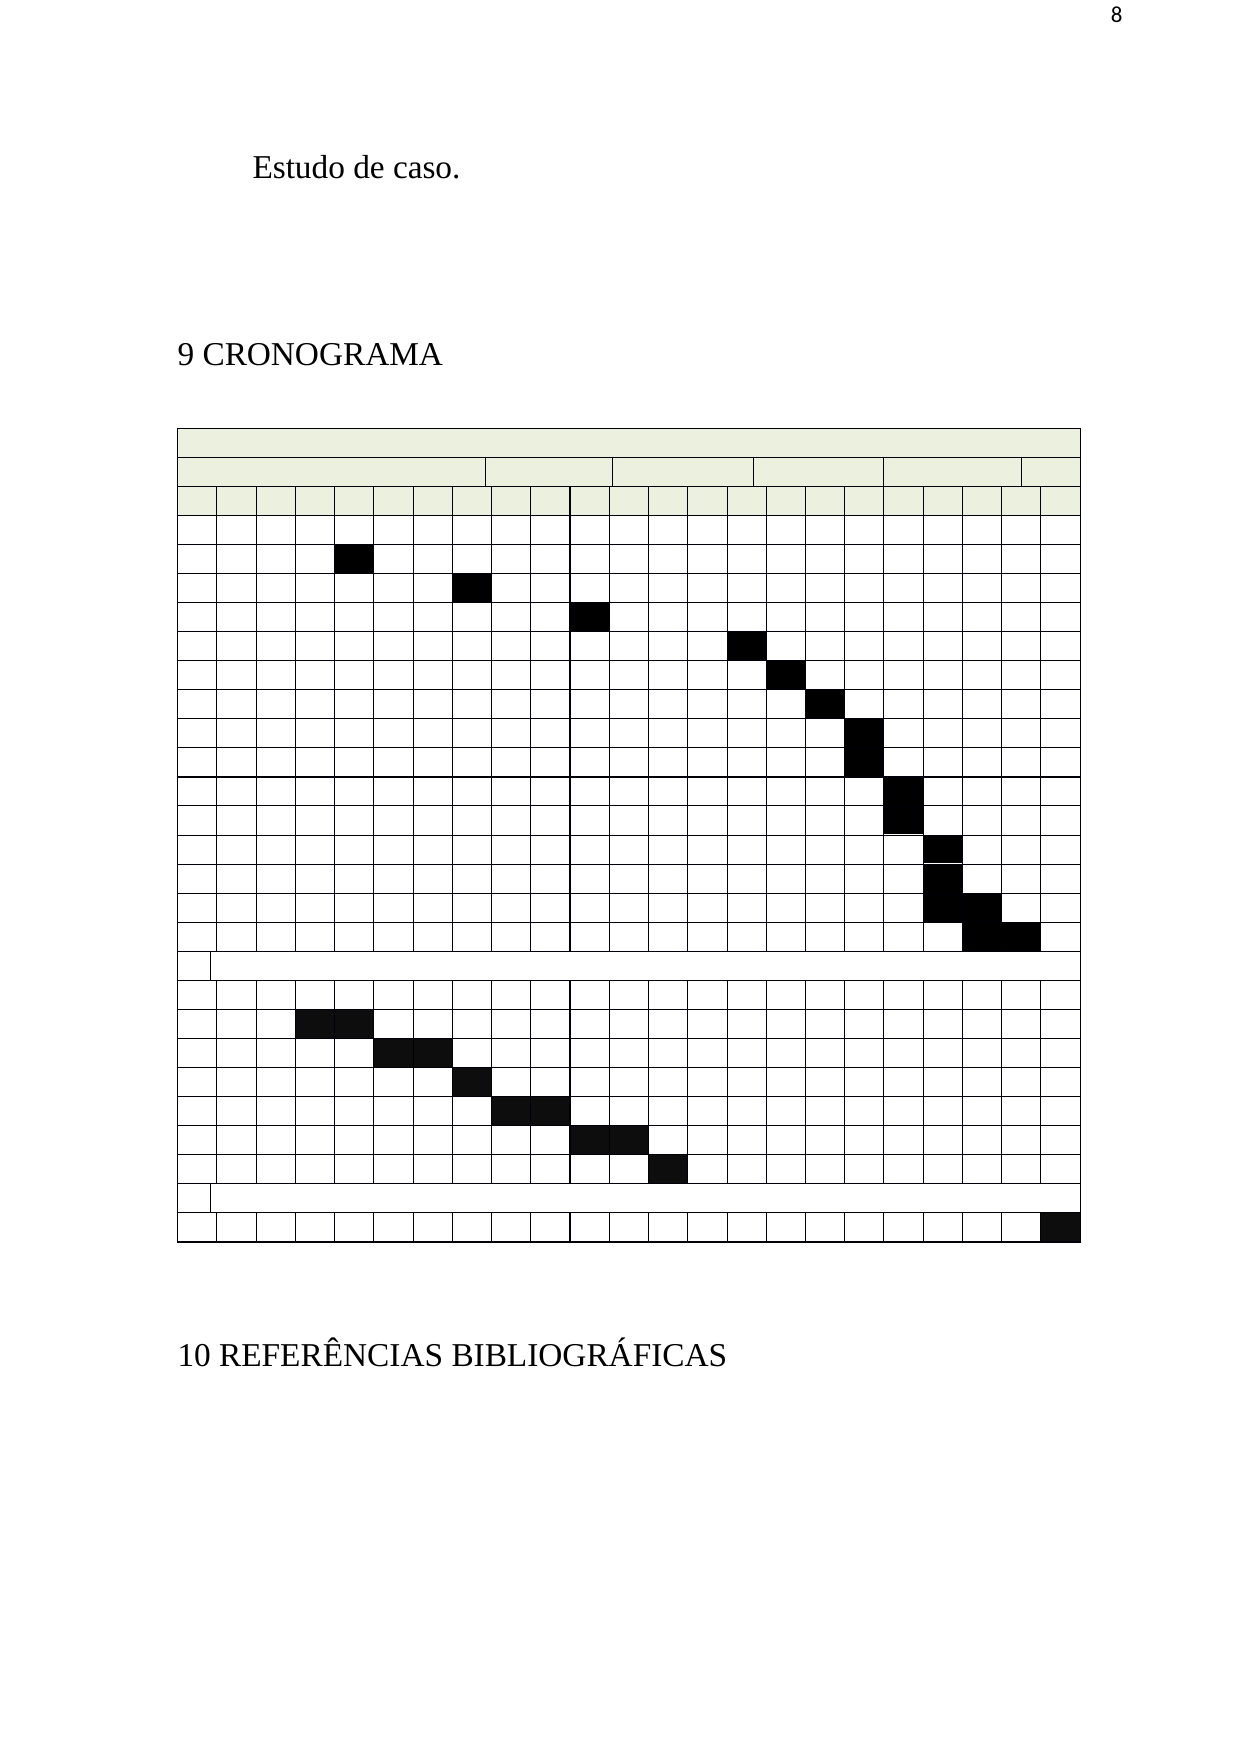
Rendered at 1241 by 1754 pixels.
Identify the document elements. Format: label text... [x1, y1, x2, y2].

table_cell [924, 836, 962, 863]
table_cell [453, 1097, 491, 1125]
table_cell [414, 1039, 452, 1067]
table_cell [728, 981, 766, 1009]
table_cell [963, 778, 1001, 805]
table_cell [767, 1097, 805, 1125]
table_cell [414, 981, 452, 1009]
table_cell [767, 1213, 805, 1241]
table_cell [531, 1097, 569, 1125]
table_cell [217, 690, 256, 718]
table_cell [296, 690, 334, 718]
table_cell [1041, 1097, 1080, 1125]
table_cell [257, 923, 295, 951]
table_cell [610, 1155, 648, 1183]
table_cell [492, 603, 530, 631]
table_cell [884, 923, 923, 951]
table_cell [374, 1126, 413, 1154]
table_cell [217, 836, 256, 863]
table_cell [414, 1126, 452, 1154]
table_cell [257, 1010, 295, 1038]
table_cell [845, 516, 883, 544]
table_cell [610, 661, 648, 689]
table_cell [884, 865, 923, 893]
table_cell [296, 981, 334, 1009]
table_cell [688, 836, 727, 863]
table_cell [531, 806, 569, 834]
table_cell [728, 748, 766, 776]
table_cell [767, 778, 805, 805]
table_cell [610, 1126, 648, 1154]
table_cell [178, 1213, 216, 1241]
table_cell [610, 690, 648, 718]
table_cell [806, 1155, 844, 1183]
table_cell [414, 690, 452, 718]
table_cell [374, 545, 413, 573]
table_cell [728, 894, 766, 922]
table_cell [211, 1184, 1080, 1212]
table_header [178, 429, 1080, 457]
table_cell [649, 487, 687, 515]
table_cell [374, 778, 413, 805]
table_cell [414, 516, 452, 544]
table_cell [884, 1155, 923, 1183]
table_cell [1041, 603, 1080, 631]
table_cell [884, 806, 923, 834]
table_cell [767, 661, 805, 689]
table_cell [217, 1097, 256, 1125]
table_cell [688, 690, 727, 718]
table_cell [884, 981, 923, 1009]
table_cell [1002, 690, 1040, 718]
table_cell [688, 923, 727, 951]
table_cell [257, 981, 295, 1009]
table_cell [845, 719, 883, 747]
table_cell [806, 1068, 844, 1096]
table_cell [531, 661, 569, 689]
table_cell [924, 632, 962, 660]
table_cell [963, 603, 1001, 631]
table_cell [845, 574, 883, 602]
table_cell [649, 748, 687, 776]
table_cell [688, 748, 727, 776]
table_cell [414, 574, 452, 602]
table_cell [610, 748, 648, 776]
table_cell [845, 865, 883, 893]
table_cell [492, 865, 530, 893]
table_cell [688, 1010, 727, 1038]
table_cell [728, 778, 766, 805]
table_cell [610, 778, 648, 805]
table_cell [884, 1039, 923, 1067]
table_cell [178, 690, 216, 718]
table_cell [1002, 719, 1040, 747]
table_cell [806, 748, 844, 776]
table_cell [217, 487, 256, 515]
table_cell [453, 748, 491, 776]
table_cell [492, 1213, 530, 1241]
table_cell [1002, 748, 1040, 776]
table_cell [453, 923, 491, 951]
table_cell [453, 1155, 491, 1183]
table_cell [845, 1068, 883, 1096]
table_cell [613, 458, 753, 486]
table_cell [1041, 1010, 1080, 1038]
table_cell [374, 748, 413, 776]
table_cell [492, 981, 530, 1009]
table_cell [688, 516, 727, 544]
table_cell [531, 1213, 569, 1241]
table_cell [571, 574, 609, 602]
table_cell [1002, 516, 1040, 544]
table_cell [374, 1010, 413, 1038]
table_cell [1041, 923, 1080, 951]
table_cell [531, 545, 569, 573]
table_cell [296, 748, 334, 776]
table_cell [924, 1068, 962, 1096]
table_cell [217, 748, 256, 776]
table_cell [924, 603, 962, 631]
table_cell [688, 806, 727, 834]
table_cell [453, 603, 491, 631]
table_cell [178, 603, 216, 631]
table_cell [610, 516, 648, 544]
table_cell [178, 516, 216, 544]
table_cell [924, 574, 962, 602]
table_cell [257, 836, 295, 863]
table_cell [178, 1068, 216, 1096]
table_cell [571, 1155, 609, 1183]
table_cell [217, 865, 256, 893]
table_cell [610, 632, 648, 660]
table_cell [414, 632, 452, 660]
table_cell [963, 690, 1001, 718]
table_cell [1002, 1213, 1040, 1241]
table_cell [335, 1097, 373, 1125]
text 10 REFERÊNCIAS BIBLIOGRÁFICAS [177, 1336, 1122, 1374]
table_cell [806, 836, 844, 863]
table_cell [571, 1126, 609, 1154]
table_cell [845, 1126, 883, 1154]
table_cell [688, 1097, 727, 1125]
table_cell [845, 690, 883, 718]
table_cell [374, 719, 413, 747]
table_cell [492, 719, 530, 747]
table_cell [806, 545, 844, 573]
table_cell [296, 806, 334, 834]
table_cell [178, 458, 485, 486]
table_cell [335, 1126, 373, 1154]
table_cell [374, 574, 413, 602]
table_cell [884, 574, 923, 602]
table_cell [845, 1213, 883, 1241]
table_cell [453, 865, 491, 893]
table_cell [374, 923, 413, 951]
table_cell [688, 487, 727, 515]
table_cell [217, 1126, 256, 1154]
table_cell [806, 603, 844, 631]
table_cell [492, 632, 530, 660]
table_cell [767, 545, 805, 573]
table_cell [178, 923, 216, 951]
table_cell [1041, 516, 1080, 544]
table_cell [492, 1126, 530, 1154]
table_cell [178, 952, 210, 980]
table_cell [884, 1213, 923, 1241]
table_cell [571, 603, 609, 631]
table_cell [531, 719, 569, 747]
table_cell [257, 1213, 295, 1241]
table_cell [688, 632, 727, 660]
table_cell [728, 719, 766, 747]
table_cell [767, 1010, 805, 1038]
table_cell [963, 806, 1001, 834]
table_cell [257, 690, 295, 718]
table_cell [178, 806, 216, 834]
table_cell [924, 1155, 962, 1183]
table_cell [453, 516, 491, 544]
text Estudo de caso. [177, 148, 1122, 186]
table_cell [414, 1155, 452, 1183]
table_cell [1002, 545, 1040, 573]
table_cell [296, 1213, 334, 1241]
table_cell [649, 516, 687, 544]
table_cell [453, 836, 491, 863]
table_cell [296, 836, 334, 863]
table_cell [217, 632, 256, 660]
table_cell [845, 778, 883, 805]
table_cell [728, 1068, 766, 1096]
table_cell [649, 836, 687, 863]
table_cell [728, 1213, 766, 1241]
table_cell [1041, 487, 1080, 515]
table_cell [649, 632, 687, 660]
table_cell [374, 690, 413, 718]
table_cell [296, 574, 334, 602]
table_cell [531, 1039, 569, 1067]
table_cell [767, 690, 805, 718]
table_cell [924, 1213, 962, 1241]
table_cell [257, 748, 295, 776]
table_cell [374, 836, 413, 863]
table_cell [924, 545, 962, 573]
table_cell [178, 487, 216, 515]
table_cell [963, 1068, 1001, 1096]
table_cell [1002, 923, 1040, 951]
table_cell [649, 661, 687, 689]
table_cell [884, 690, 923, 718]
table_cell [335, 1010, 373, 1038]
table_cell [531, 748, 569, 776]
table_cell [335, 778, 373, 805]
table_cell [767, 806, 805, 834]
table_cell [492, 661, 530, 689]
table_cell [414, 603, 452, 631]
table_cell [374, 661, 413, 689]
table_cell [806, 661, 844, 689]
table_cell [728, 603, 766, 631]
table_cell [492, 923, 530, 951]
table_cell [728, 806, 766, 834]
table_cell [963, 1213, 1001, 1241]
table_cell [767, 836, 805, 863]
table_cell [571, 1010, 609, 1038]
table_cell [1041, 836, 1080, 863]
table_cell [845, 836, 883, 863]
table_cell [806, 574, 844, 602]
table_cell [728, 661, 766, 689]
table_cell [531, 923, 569, 951]
table_cell [845, 923, 883, 951]
table_cell [257, 574, 295, 602]
table_cell [257, 806, 295, 834]
table_cell [178, 719, 216, 747]
table_cell [453, 632, 491, 660]
table_cell [1041, 574, 1080, 602]
table_cell [257, 1068, 295, 1096]
table_cell [217, 574, 256, 602]
table_cell [610, 836, 648, 863]
table_cell [178, 981, 216, 1009]
table_cell [924, 1010, 962, 1038]
table_cell [963, 632, 1001, 660]
table_cell [335, 748, 373, 776]
table_cell [1022, 458, 1080, 486]
table_cell [453, 574, 491, 602]
table_cell [1041, 981, 1080, 1009]
table_cell [335, 516, 373, 544]
table_cell [1002, 981, 1040, 1009]
table_cell [767, 1155, 805, 1183]
table_cell [531, 981, 569, 1009]
table_cell [414, 719, 452, 747]
table_cell [296, 1010, 334, 1038]
table_cell [963, 981, 1001, 1009]
table_cell [296, 545, 334, 573]
table_cell [296, 778, 334, 805]
table_cell [178, 865, 216, 893]
table_cell [845, 1039, 883, 1067]
table_cell [178, 1184, 210, 1212]
table_cell [571, 748, 609, 776]
table_cell [728, 690, 766, 718]
table_cell [884, 894, 923, 922]
table_cell [688, 574, 727, 602]
table_cell [963, 836, 1001, 863]
table_cell [884, 1097, 923, 1125]
table_cell [335, 981, 373, 1009]
table_cell [728, 1155, 766, 1183]
table_cell [845, 661, 883, 689]
table_cell [649, 923, 687, 951]
table_cell [257, 545, 295, 573]
table_cell [963, 748, 1001, 776]
table_cell [217, 981, 256, 1009]
table_cell [217, 1155, 256, 1183]
table_cell [924, 806, 962, 834]
table_cell [688, 1039, 727, 1067]
table_cell [571, 806, 609, 834]
table_cell [649, 894, 687, 922]
table_cell [453, 1068, 491, 1096]
table_cell [571, 894, 609, 922]
table_cell [963, 487, 1001, 515]
table_cell [963, 661, 1001, 689]
table_cell [649, 1126, 687, 1154]
table_cell [296, 632, 334, 660]
table_cell [1041, 545, 1080, 573]
table_cell [374, 516, 413, 544]
table_cell [610, 574, 648, 602]
table_cell [257, 894, 295, 922]
table_cell [335, 632, 373, 660]
table_cell [453, 690, 491, 718]
table_cell [492, 778, 530, 805]
table_cell [257, 1097, 295, 1125]
table_cell [492, 487, 530, 515]
table_cell [963, 1097, 1001, 1125]
table_cell [845, 806, 883, 834]
table_cell [884, 545, 923, 573]
table_cell [257, 778, 295, 805]
table_cell [767, 632, 805, 660]
table_cell [1002, 1010, 1040, 1038]
table_cell [374, 806, 413, 834]
table_cell [1041, 1068, 1080, 1096]
table_cell [806, 1010, 844, 1038]
table_cell [884, 487, 923, 515]
table_cell [924, 1039, 962, 1067]
table_cell [806, 865, 844, 893]
table_cell [217, 603, 256, 631]
table_cell [884, 458, 1021, 486]
table_cell [492, 516, 530, 544]
table_cell [335, 836, 373, 863]
table_cell [414, 806, 452, 834]
table_cell [963, 545, 1001, 573]
table_cell [806, 778, 844, 805]
table_cell [531, 1068, 569, 1096]
table_cell [414, 1068, 452, 1096]
table_cell [1041, 632, 1080, 660]
table_cell [845, 894, 883, 922]
table_cell [884, 1126, 923, 1154]
table_cell [296, 1068, 334, 1096]
table_cell [531, 574, 569, 602]
table_cell [531, 1155, 569, 1183]
table_cell [1041, 748, 1080, 776]
table_cell [374, 981, 413, 1009]
table_cell [1041, 865, 1080, 893]
table_cell [296, 894, 334, 922]
table_cell [649, 1010, 687, 1038]
table_cell [335, 719, 373, 747]
table_cell [492, 1010, 530, 1038]
table_cell [531, 865, 569, 893]
table_cell [335, 865, 373, 893]
table_cell [492, 545, 530, 573]
table_cell [335, 1213, 373, 1241]
table_cell [178, 1010, 216, 1038]
table_cell [1041, 1126, 1080, 1154]
table_cell [649, 806, 687, 834]
table_cell [492, 806, 530, 834]
table_cell [217, 719, 256, 747]
table_cell [649, 1213, 687, 1241]
table_cell [963, 1126, 1001, 1154]
table_cell [178, 894, 216, 922]
table_cell [610, 981, 648, 1009]
table_cell [845, 748, 883, 776]
table_cell [571, 661, 609, 689]
table_cell [649, 1097, 687, 1125]
table_cell [924, 487, 962, 515]
table_cell [296, 661, 334, 689]
table_cell [924, 690, 962, 718]
table_cell [335, 1155, 373, 1183]
table_cell [610, 806, 648, 834]
table_cell [728, 516, 766, 544]
table_cell [688, 894, 727, 922]
table_cell [610, 865, 648, 893]
table_cell [1041, 719, 1080, 747]
table_cell [217, 661, 256, 689]
table_cell [178, 836, 216, 863]
table_cell [296, 487, 334, 515]
table_cell [845, 1010, 883, 1038]
table_cell [728, 836, 766, 863]
table_cell [257, 1039, 295, 1067]
table_cell [178, 1039, 216, 1067]
table_cell [1041, 1213, 1080, 1241]
table_cell [453, 894, 491, 922]
table_cell [610, 487, 648, 515]
table_cell [296, 516, 334, 544]
table_cell [492, 574, 530, 602]
table_cell [688, 1126, 727, 1154]
table_cell [1041, 894, 1080, 922]
table_cell [924, 661, 962, 689]
table_cell [767, 894, 805, 922]
table_cell [335, 806, 373, 834]
table_cell [806, 487, 844, 515]
table_cell [453, 1126, 491, 1154]
table_cell [924, 719, 962, 747]
table_cell [754, 458, 883, 486]
table_cell [649, 574, 687, 602]
table_cell [492, 748, 530, 776]
table_cell [492, 1039, 530, 1067]
table_cell [1002, 1126, 1040, 1154]
table_cell [1002, 632, 1040, 660]
table_cell [178, 1097, 216, 1125]
table_cell [571, 1068, 609, 1096]
table_cell [1041, 778, 1080, 805]
table_cell [492, 1068, 530, 1096]
table_cell [1041, 690, 1080, 718]
table_cell [806, 1213, 844, 1241]
table_cell [1041, 806, 1080, 834]
table_cell [963, 894, 1001, 922]
table_cell [767, 923, 805, 951]
table_cell [296, 1126, 334, 1154]
table_cell [374, 1068, 413, 1096]
table_cell [531, 516, 569, 544]
table_cell [531, 1126, 569, 1154]
table_cell [571, 690, 609, 718]
table_cell [767, 1068, 805, 1096]
table_cell [806, 981, 844, 1009]
table_cell [414, 661, 452, 689]
table_cell [374, 894, 413, 922]
table_cell [217, 545, 256, 573]
table_cell [296, 603, 334, 631]
table_cell [884, 1068, 923, 1096]
table_cell [806, 690, 844, 718]
table_cell [884, 778, 923, 805]
table_cell [414, 836, 452, 863]
table_cell [178, 661, 216, 689]
table_cell [571, 516, 609, 544]
table_cell [414, 545, 452, 573]
table_cell [178, 1126, 216, 1154]
table_cell [1041, 661, 1080, 689]
table_cell [884, 516, 923, 544]
table_cell [610, 1010, 648, 1038]
table_cell [571, 1039, 609, 1067]
table_cell [963, 1039, 1001, 1067]
table_cell [1002, 1039, 1040, 1067]
table_cell [453, 487, 491, 515]
table_cell [571, 923, 609, 951]
table_cell [453, 661, 491, 689]
table_cell [335, 545, 373, 573]
table_cell [178, 1155, 216, 1183]
table_cell [414, 1213, 452, 1241]
table_cell [767, 748, 805, 776]
table_cell [178, 545, 216, 573]
table_cell [571, 778, 609, 805]
table_cell [414, 778, 452, 805]
table_cell [257, 632, 295, 660]
table_cell [453, 778, 491, 805]
table_cell [296, 1155, 334, 1183]
table_cell [531, 690, 569, 718]
table_cell [845, 545, 883, 573]
table_cell [492, 836, 530, 863]
table_cell [1002, 1097, 1040, 1125]
table_cell [649, 1155, 687, 1183]
table_cell [1041, 1039, 1080, 1067]
table_cell [924, 865, 962, 893]
table_cell [924, 923, 962, 951]
table_cell [884, 661, 923, 689]
table_cell [884, 836, 923, 863]
table_cell [649, 719, 687, 747]
table_cell [414, 487, 452, 515]
table_cell [1002, 574, 1040, 602]
table_cell [211, 952, 1080, 980]
table_cell [924, 1126, 962, 1154]
table_cell [1002, 836, 1040, 863]
table_cell [728, 1097, 766, 1125]
table_cell [531, 1010, 569, 1038]
table_cell [767, 1126, 805, 1154]
table_cell [217, 778, 256, 805]
table_cell [1002, 603, 1040, 631]
table_cell [1002, 865, 1040, 893]
table_cell [806, 1126, 844, 1154]
table_cell [728, 487, 766, 515]
table_cell [963, 516, 1001, 544]
table_cell [335, 661, 373, 689]
table_cell [374, 1213, 413, 1241]
table_cell [1002, 1155, 1040, 1183]
table_cell [845, 632, 883, 660]
table_cell [1002, 487, 1040, 515]
table_cell [531, 894, 569, 922]
table_cell [453, 545, 491, 573]
table_cell [217, 806, 256, 834]
table_cell [963, 865, 1001, 893]
table_cell [335, 1068, 373, 1096]
table_cell [414, 894, 452, 922]
text 9 CRONOGRAMA [177, 334, 1122, 373]
table_cell [924, 894, 962, 922]
table_cell [688, 778, 727, 805]
table_cell [924, 748, 962, 776]
table_cell [257, 516, 295, 544]
table_cell [335, 894, 373, 922]
table_cell [571, 1097, 609, 1125]
table_cell [649, 1039, 687, 1067]
table_cell [728, 545, 766, 573]
table_cell [767, 865, 805, 893]
table_cell [649, 778, 687, 805]
table_cell [178, 778, 216, 805]
table_cell [453, 1039, 491, 1067]
table_cell [571, 545, 609, 573]
table_cell [453, 806, 491, 834]
table_cell [806, 923, 844, 951]
table_cell [453, 1213, 491, 1241]
table_cell [884, 603, 923, 631]
table_cell [571, 836, 609, 863]
table_cell [374, 1097, 413, 1125]
table_cell [571, 865, 609, 893]
table_cell [257, 865, 295, 893]
table_cell [924, 1097, 962, 1125]
table_cell [649, 690, 687, 718]
table_cell [374, 865, 413, 893]
table_cell [531, 632, 569, 660]
table_cell [610, 923, 648, 951]
table_cell [335, 574, 373, 602]
table_cell [728, 1039, 766, 1067]
table_cell [963, 1010, 1001, 1038]
table_cell [296, 865, 334, 893]
table_cell [217, 1213, 256, 1241]
table_cell [531, 487, 569, 515]
table_cell [728, 1126, 766, 1154]
table_cell [728, 574, 766, 602]
table_cell [845, 1097, 883, 1125]
table_cell [767, 574, 805, 602]
table_cell [257, 661, 295, 689]
table_cell [492, 690, 530, 718]
table_cell [728, 632, 766, 660]
table_cell [453, 1010, 491, 1038]
table_cell [924, 981, 962, 1009]
table_cell [531, 836, 569, 863]
table_cell [688, 1068, 727, 1096]
table_cell [963, 1155, 1001, 1183]
table_cell [963, 719, 1001, 747]
table_cell [688, 661, 727, 689]
table_cell [178, 574, 216, 602]
table_cell [688, 981, 727, 1009]
table_cell [767, 487, 805, 515]
table_cell [374, 1155, 413, 1183]
table_cell [610, 1213, 648, 1241]
table_cell [963, 923, 1001, 951]
table_cell [649, 1068, 687, 1096]
table_cell [610, 1068, 648, 1096]
table_cell [257, 487, 295, 515]
table_cell [374, 603, 413, 631]
table_cell [688, 545, 727, 573]
table_cell [728, 923, 766, 951]
table_cell [414, 748, 452, 776]
table_cell [688, 865, 727, 893]
table_cell [571, 719, 609, 747]
table_cell [217, 923, 256, 951]
table_cell [1002, 1068, 1040, 1096]
table_cell [806, 719, 844, 747]
table_cell [178, 632, 216, 660]
table_cell [296, 719, 334, 747]
table_cell [217, 1010, 256, 1038]
table_cell [845, 603, 883, 631]
table_cell [257, 603, 295, 631]
table_cell [492, 894, 530, 922]
table_cell [414, 1097, 452, 1125]
table_cell [217, 894, 256, 922]
table_cell [767, 603, 805, 631]
table_cell [728, 1010, 766, 1038]
table_cell [257, 719, 295, 747]
table_cell [610, 894, 648, 922]
table_cell [845, 487, 883, 515]
table_cell [767, 719, 805, 747]
table_cell [374, 1039, 413, 1067]
table_cell [688, 1155, 727, 1183]
table_cell [610, 719, 648, 747]
table_cell [1002, 806, 1040, 834]
table_cell [688, 719, 727, 747]
table_cell [217, 516, 256, 544]
table_cell [453, 981, 491, 1009]
table_cell [806, 1039, 844, 1067]
table_cell [257, 1155, 295, 1183]
table_cell [178, 748, 216, 776]
table_cell [296, 1039, 334, 1067]
table_cell [414, 865, 452, 893]
table_cell [610, 1097, 648, 1125]
table_cell [374, 487, 413, 515]
table_cell [884, 632, 923, 660]
table_cell [571, 1213, 609, 1241]
table_cell [486, 458, 612, 486]
table_cell [257, 1126, 295, 1154]
table_cell [963, 574, 1001, 602]
table_cell [335, 1039, 373, 1067]
table_cell [1002, 778, 1040, 805]
table_cell [217, 1068, 256, 1096]
table_cell [728, 865, 766, 893]
table_cell [806, 632, 844, 660]
table_cell [806, 1097, 844, 1125]
table_cell [845, 981, 883, 1009]
table_cell [1002, 661, 1040, 689]
table_cell [374, 632, 413, 660]
table_cell [806, 806, 844, 834]
table_cell [335, 923, 373, 951]
table_cell [649, 603, 687, 631]
table_cell [610, 1039, 648, 1067]
table_cell [806, 516, 844, 544]
table_cell [335, 487, 373, 515]
table_cell [924, 778, 962, 805]
table_cell [767, 1039, 805, 1067]
table_cell [414, 923, 452, 951]
table_cell [335, 690, 373, 718]
table_cell [217, 1039, 256, 1067]
table_cell [531, 778, 569, 805]
table_cell [453, 719, 491, 747]
table_cell [767, 516, 805, 544]
table_cell [845, 1155, 883, 1183]
table_cell [296, 1097, 334, 1125]
table_cell [884, 719, 923, 747]
table_cell [924, 516, 962, 544]
table_cell [414, 1010, 452, 1038]
table_cell [649, 865, 687, 893]
table_cell [1041, 1155, 1080, 1183]
table_cell [767, 981, 805, 1009]
table_cell [571, 632, 609, 660]
table_cell [649, 545, 687, 573]
table_cell [571, 487, 609, 515]
table_cell [296, 923, 334, 951]
table_cell [884, 1010, 923, 1038]
table_cell [884, 748, 923, 776]
table_cell [688, 1213, 727, 1241]
table_cell [531, 603, 569, 631]
table_cell [1002, 894, 1040, 922]
table_cell [610, 545, 648, 573]
table_cell [806, 894, 844, 922]
table_cell [492, 1097, 530, 1125]
table_cell [688, 603, 727, 631]
table_cell [492, 1155, 530, 1183]
table_cell [571, 981, 609, 1009]
table_cell [649, 981, 687, 1009]
table_cell [610, 603, 648, 631]
table_cell [335, 603, 373, 631]
